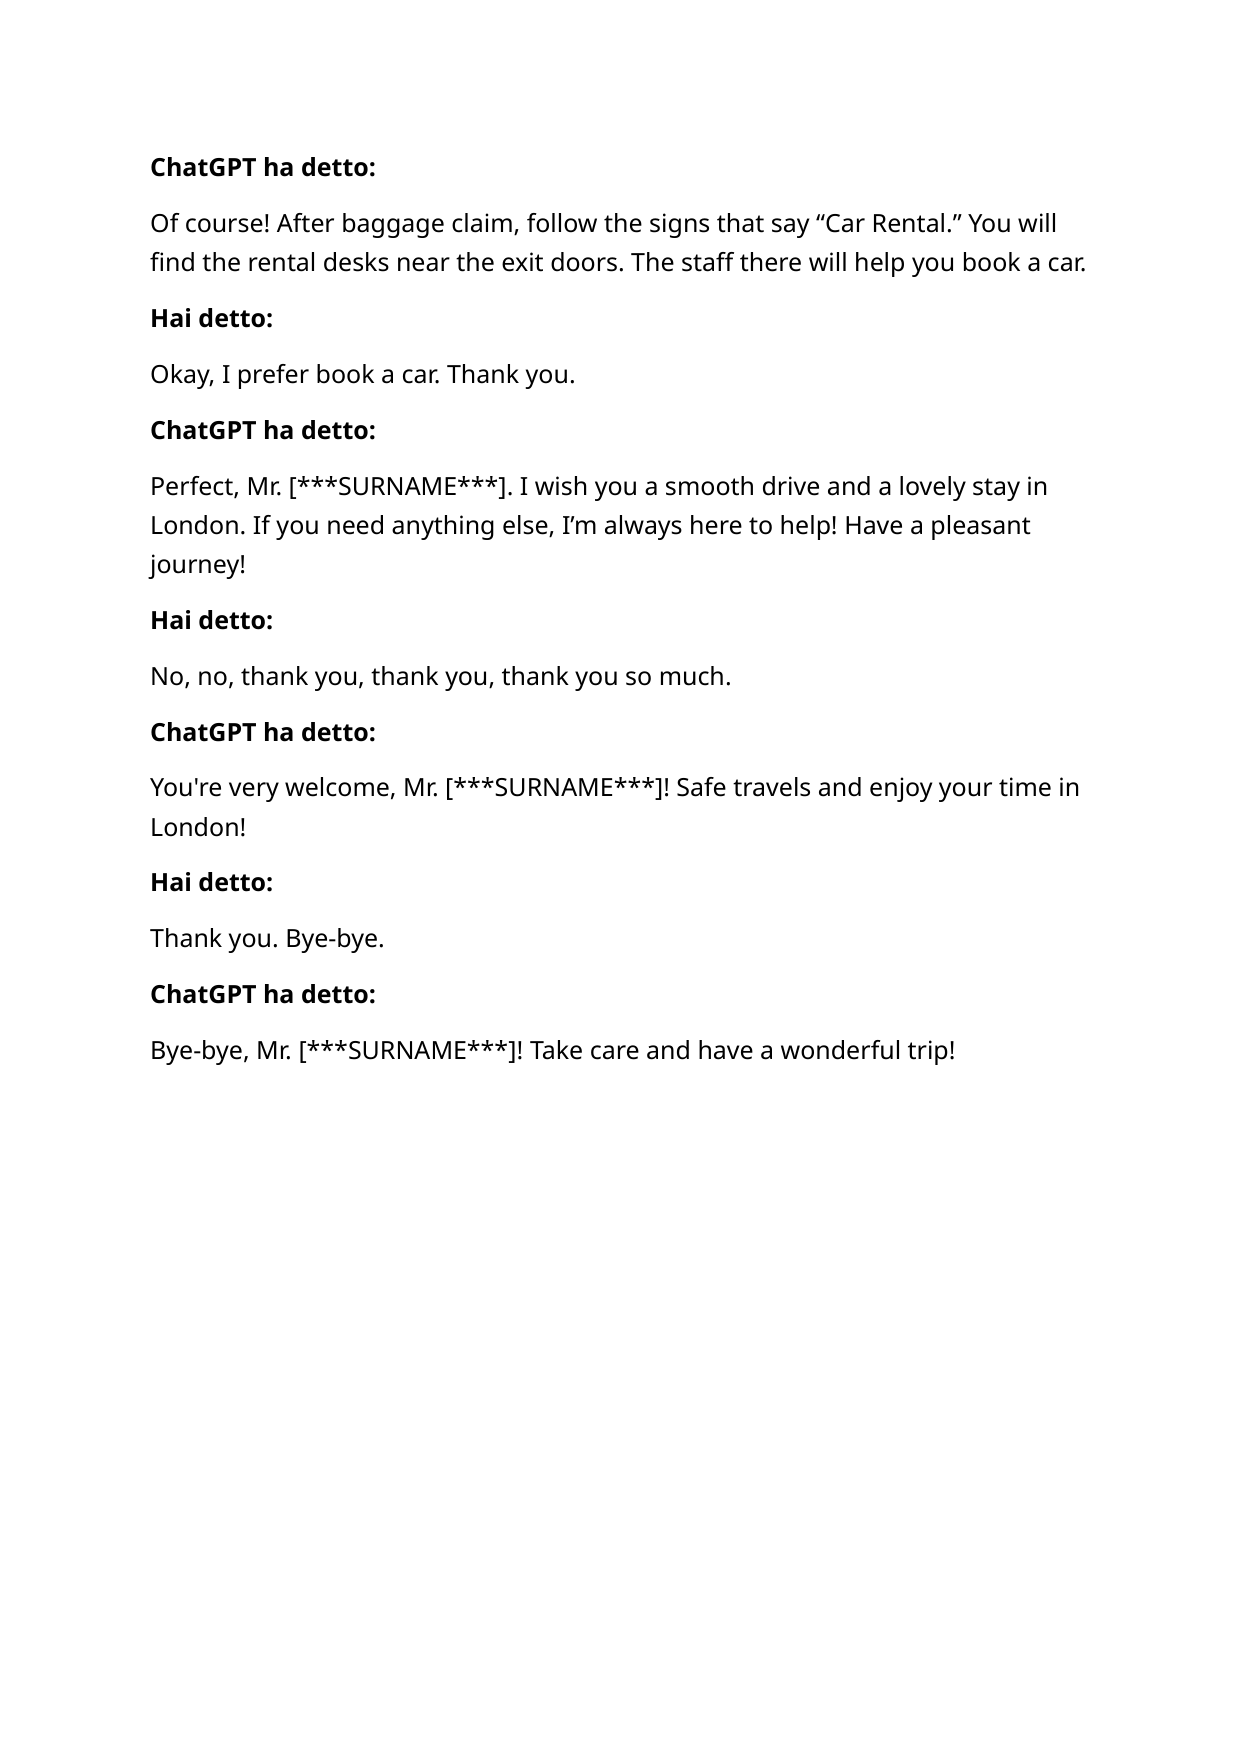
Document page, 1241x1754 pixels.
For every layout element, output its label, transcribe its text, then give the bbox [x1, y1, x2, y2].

text Bye-bye, Mr. [***SURNAME***]! Take care and have a wonderful trip! [150, 1032, 1090, 1067]
text Perfect, Mr. [***SURNAME***]. I wish you a smooth drive and a lovely stay in London. If you need anything else, I’m always here to help! Have a pleasant journey! [150, 468, 1090, 581]
text Thank you. Bye-bye. [150, 921, 1090, 955]
text ChatGPT ha detto: [150, 977, 1090, 1011]
text Of course! After baggage claim, follow the signs that say “Car Rental.” You will find the rental desks near the exit doors. The staff there will help you book a car. [150, 206, 1090, 279]
text Hai detto: [150, 865, 1090, 899]
text Hai detto: [150, 602, 1090, 637]
text ChatGPT ha detto: [150, 714, 1090, 748]
text No, no, thank you, thank you, thank you so much. [150, 658, 1090, 692]
text Hai detto: [150, 301, 1090, 335]
text ChatGPT ha detto: [150, 150, 1090, 184]
text Okay, I prefer book a car. Thank you. [150, 357, 1090, 391]
text You're very welcome, Mr. [***SURNAME***]! Safe travels and enjoy your time in London! [150, 770, 1090, 843]
text ChatGPT ha detto: [150, 412, 1090, 447]
